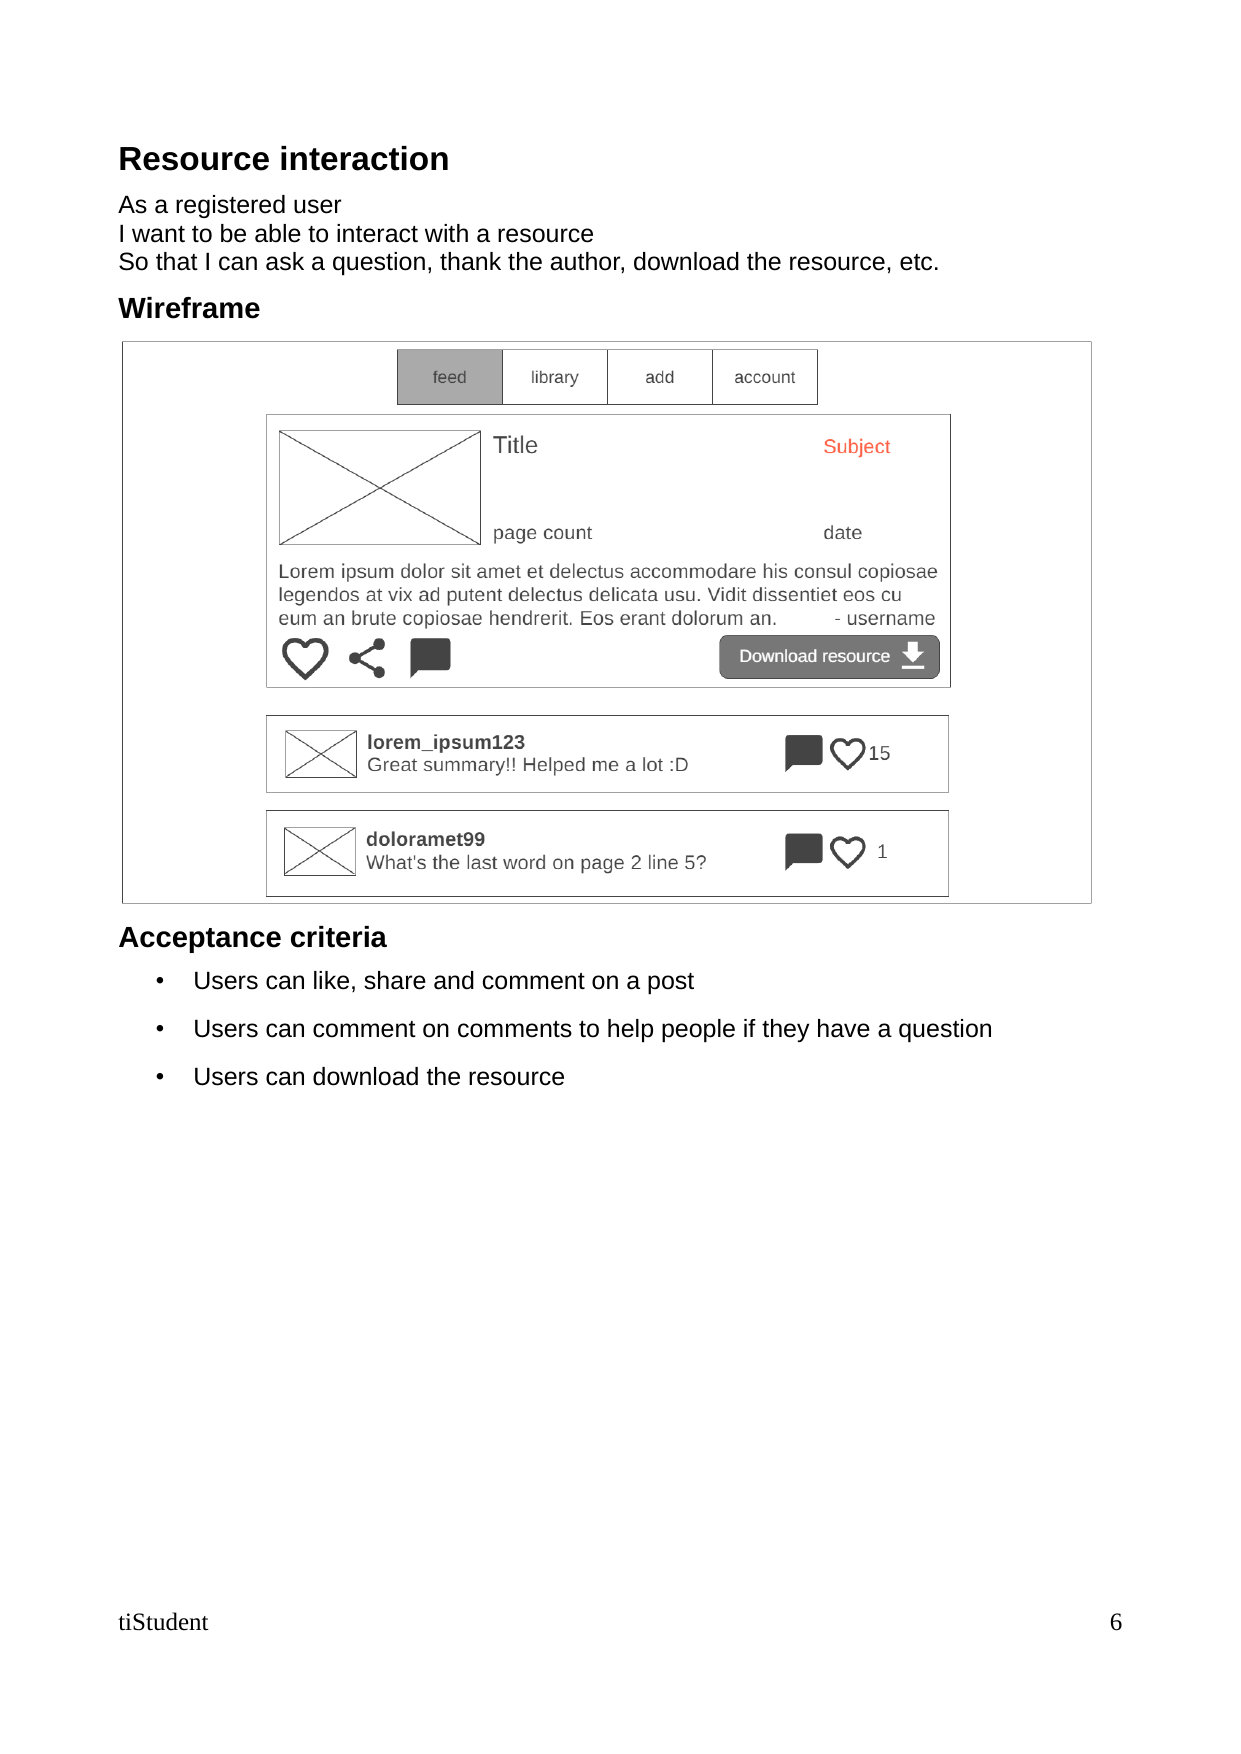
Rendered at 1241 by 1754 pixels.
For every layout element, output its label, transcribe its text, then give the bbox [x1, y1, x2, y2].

subtitle Wireframe [118, 291, 1122, 324]
text As a registered user I want to be able to interact with a resource So that I can ask a question, thank the author, download the resource, etc. [118, 190, 1122, 276]
subtitle Acceptance criteria [118, 920, 1122, 954]
picture [118, 336, 1094, 906]
list Users can comment on comments to help people if they have a question [156, 1014, 1122, 1043]
list Users can like, share and comment on a post [156, 966, 1122, 995]
list Users can download the resource [156, 1062, 1122, 1090]
subtitle Resource interaction [118, 139, 1122, 177]
